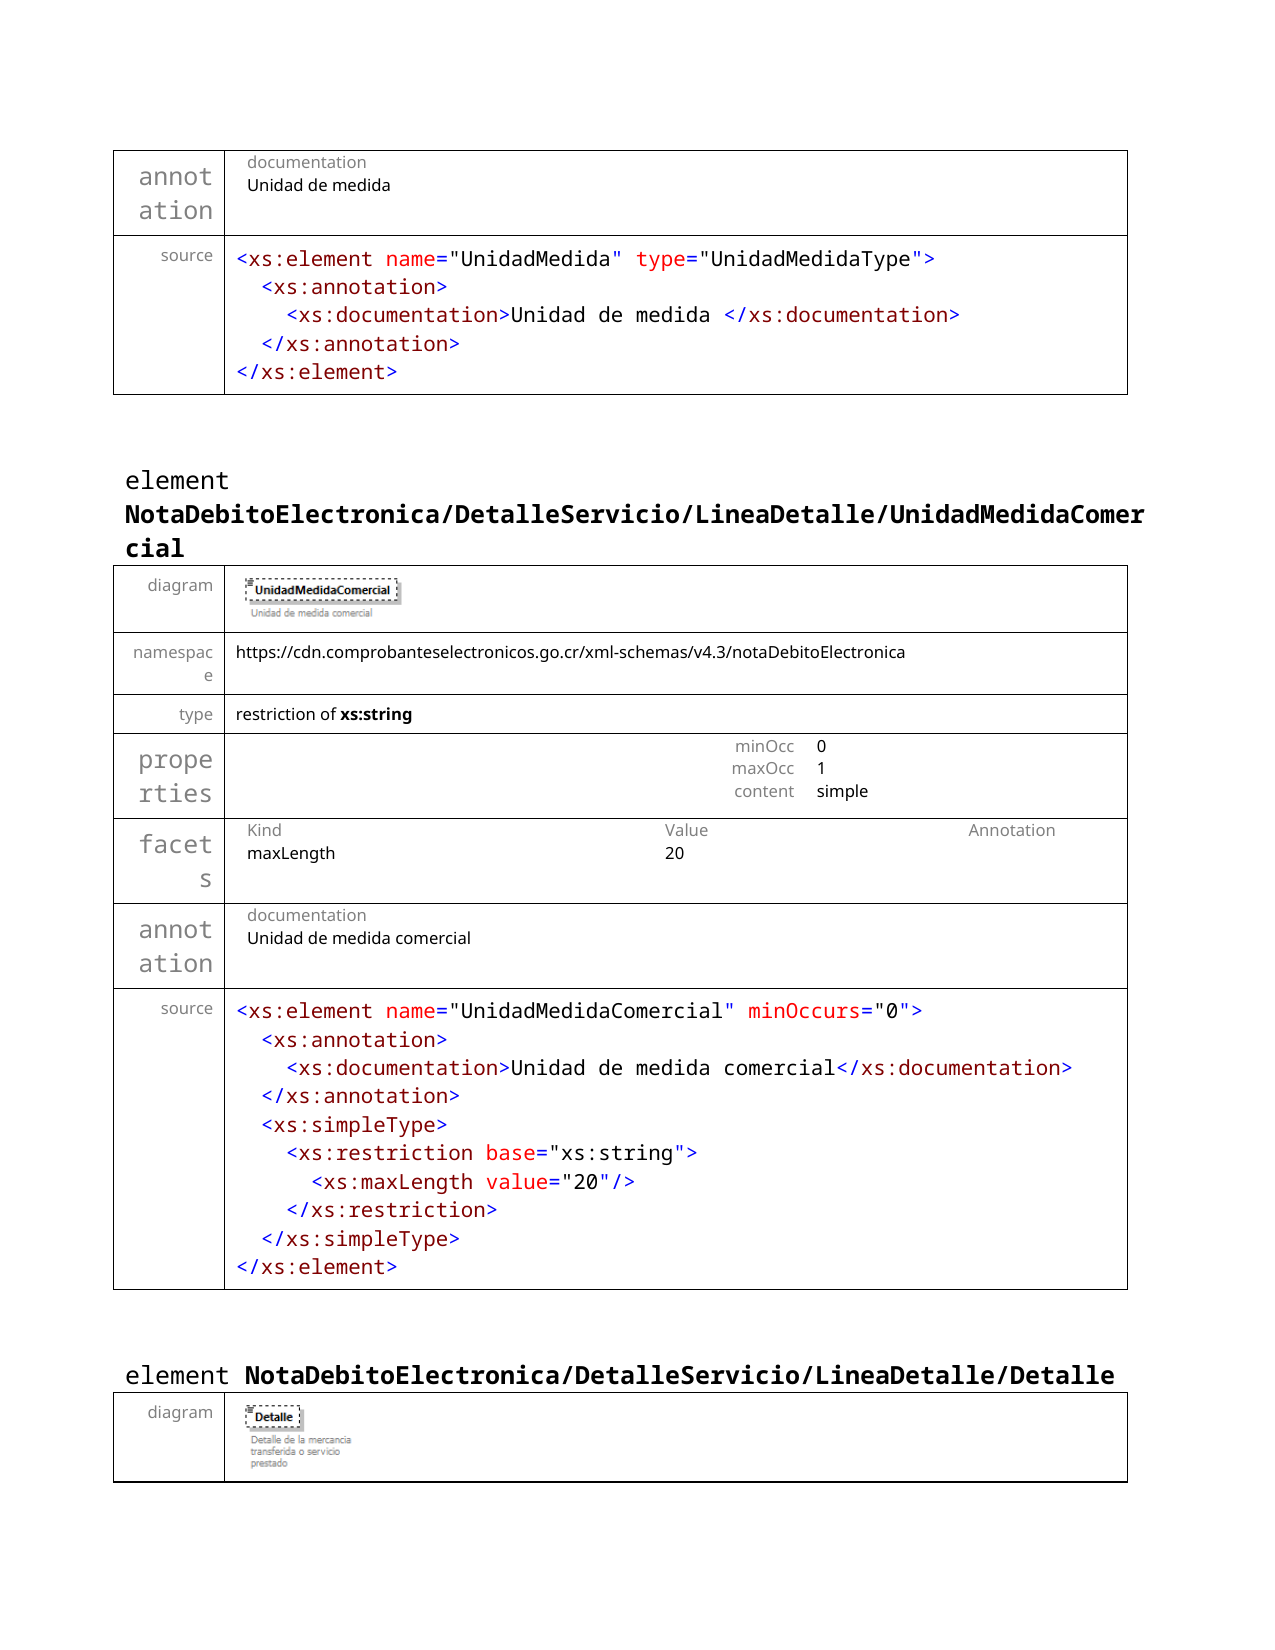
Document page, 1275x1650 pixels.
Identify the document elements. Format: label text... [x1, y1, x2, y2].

table_cell <xs:element name="UnidadMedida" type="UnidadMedidaType"> <xs:annotation> <xs:documentation>Unidad de medida </xs:documentation> </xs:annotation> </xs:element> [225, 236, 1127, 394]
table_cell type [114, 695, 224, 733]
table_header documentation [236, 151, 1127, 174]
table_header Kind [236, 819, 654, 842]
table_cell properties [114, 734, 224, 818]
table_cell [225, 151, 1127, 235]
table_cell namespace [114, 633, 224, 694]
table_cell restriction of xs:string [225, 695, 1127, 733]
table_cell https://cdn.comprobanteselectronicos.go.cr/xml-schemas/v4.3/notaDebitoElectronica [225, 633, 1127, 694]
table_header [225, 566, 1127, 632]
table_cell 1 [805, 757, 1127, 779]
table_header diagram [114, 566, 224, 632]
table_cell [225, 734, 1127, 818]
table_cell maxOcc [236, 757, 805, 779]
text element NotaDebitoElectronica/DetalleServicio/LineaDetalle/UnidadMedidaComercial [125, 463, 1150, 565]
table_header Annotation [957, 819, 1127, 842]
table_cell [225, 819, 1127, 903]
picture [235, 573, 412, 624]
table_cell source [114, 989, 224, 1288]
table_cell Unidad de medida comercial [236, 926, 1127, 949]
picture [235, 1400, 365, 1474]
text element NotaDebitoElectronica/DetalleServicio/LineaDetalle/Detalle [125, 1358, 1150, 1392]
table_cell source [114, 236, 224, 394]
table_cell [957, 842, 1127, 864]
table_cell simple [805, 780, 1127, 802]
table_header Value [654, 819, 957, 842]
table_cell facets [114, 819, 224, 903]
table_header diagram [114, 1393, 224, 1481]
table_header minOcc [236, 734, 805, 757]
table_cell Unidad de medida [236, 174, 1127, 196]
table_cell annotation [114, 151, 224, 235]
table_header [225, 1393, 1127, 1481]
table_cell <xs:element name="UnidadMedidaComercial" minOccurs="0"> <xs:annotation> <xs:documentation>Unidad de medida comercial</xs:documentation> </xs:annotation> <xs:simpleType> <xs:restriction base="xs:string"> <xs:maxLength value="20"/> </xs:restriction> </xs:simpleType> </xs:element> [225, 989, 1127, 1288]
table_cell maxLength [236, 842, 654, 864]
table_header 0 [805, 734, 1127, 757]
table_cell annotation [114, 904, 224, 987]
table_header documentation [236, 904, 1127, 926]
table_cell content [236, 780, 805, 802]
table_cell 20 [654, 842, 957, 864]
table_cell [225, 904, 1127, 987]
